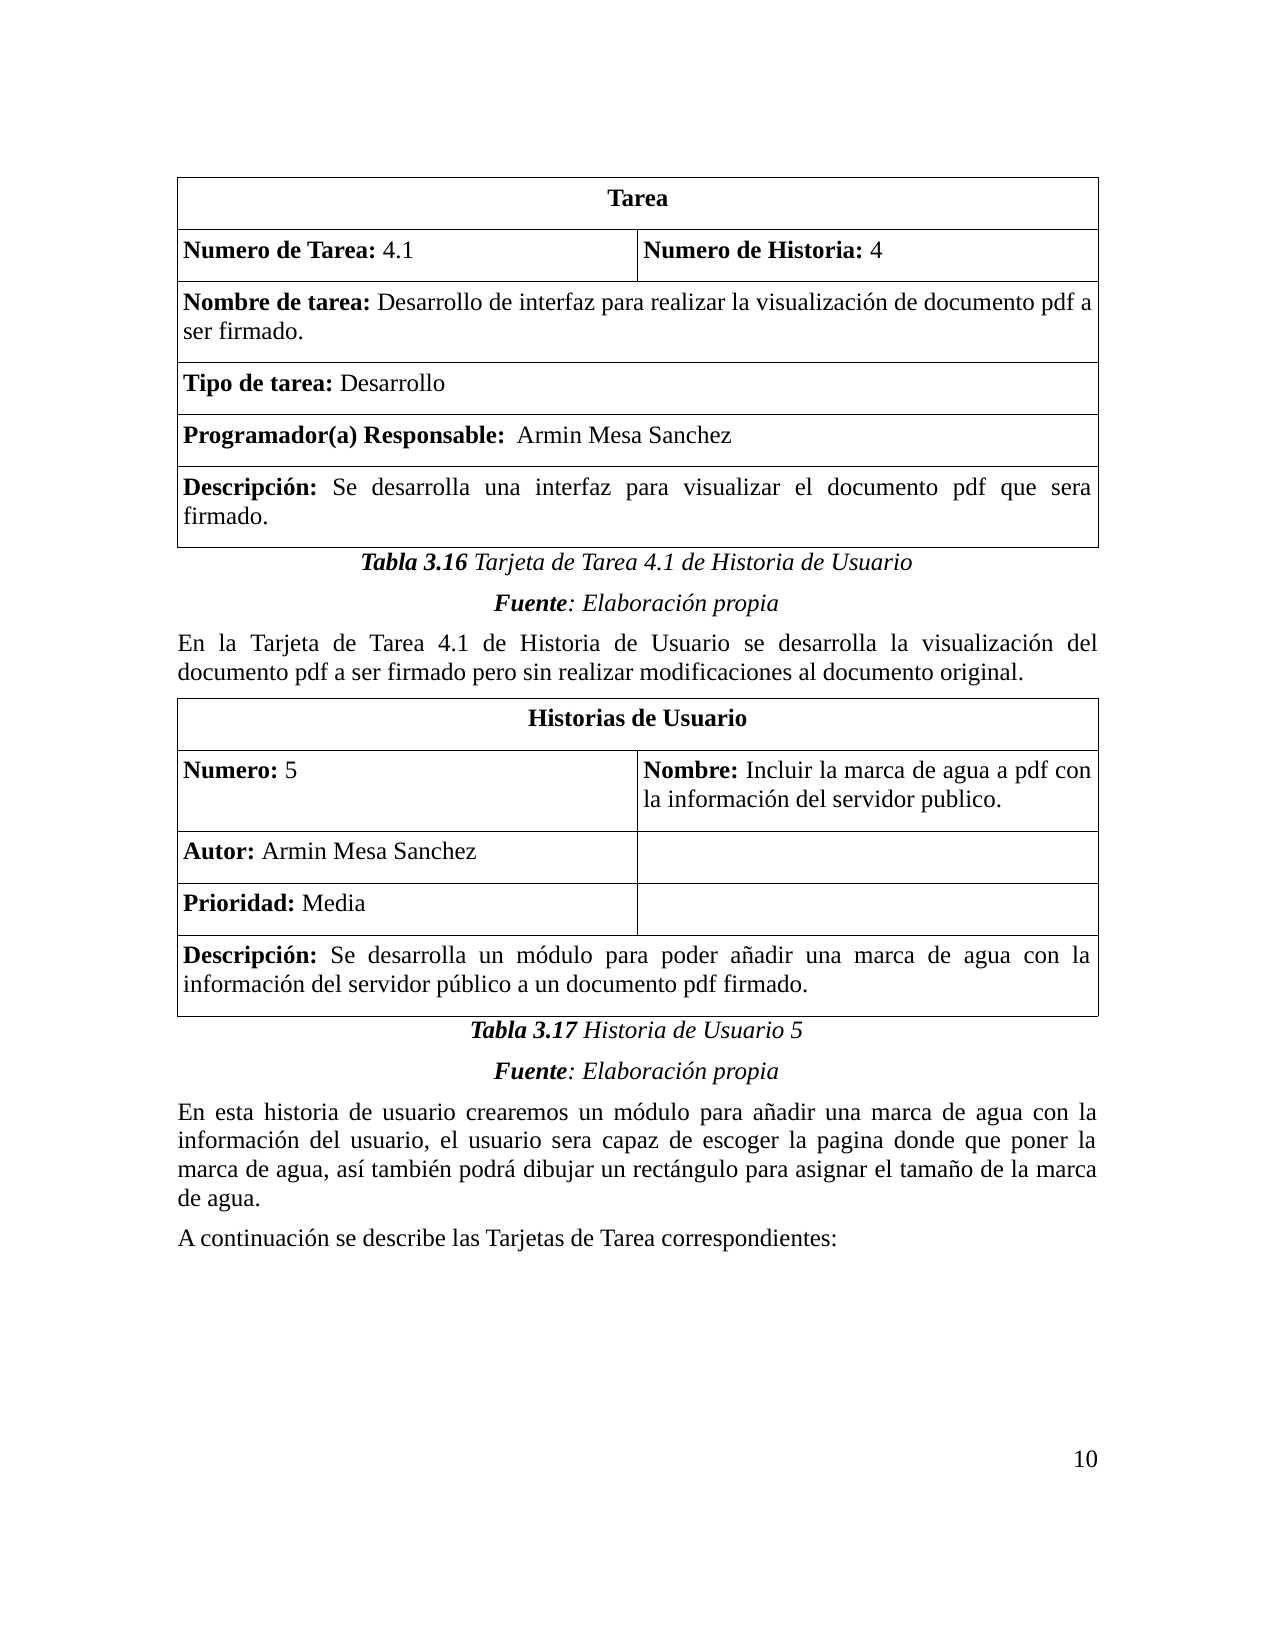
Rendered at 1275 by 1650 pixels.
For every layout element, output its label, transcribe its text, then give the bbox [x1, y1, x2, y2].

table_cell Numero de Tarea: 4.1 [178, 230, 637, 281]
table_cell Descripción: Se desarrolla un módulo para poder añadir una marca de agua con la información del servidor público a un documento pdf firmado. [178, 936, 1098, 1016]
text En esta historia de usuario crearemos un módulo para añadir una marca de agua con la información del usuario, el usuario sera capaz de escoger la pagina donde que poner la marca de agua, así también podrá dibujar un rectángulo para asignar el tamaño de la marca de agua. [177, 1097, 1098, 1212]
table_cell Programador(a) Responsable: Armin Mesa Sanchez [178, 415, 1098, 466]
table_cell Descripción: Se desarrolla una interfaz para visualizar el documento pdf que sera firmado. [178, 467, 1098, 547]
table_cell [638, 884, 1098, 935]
table_cell Numero: 5 [178, 751, 637, 831]
text Tabla 3.17 Historia de Usuario 5 [177, 1017, 1098, 1044]
text Fuente: Elaboración propia [177, 588, 1098, 617]
table_cell Nombre: Incluir la marca de agua a pdf con la información del servidor publico. [638, 751, 1098, 831]
table_cell Tipo de tarea: Desarrollo [178, 363, 1098, 414]
table_cell Nombre de tarea: Desarrollo de interfaz para realizar la visualización de documento pdf a ser firmado. [178, 282, 1098, 362]
text A continuación se describe las Tarjetas de Tarea correspondientes: [177, 1223, 1098, 1252]
table_header Historias de Usuario [178, 699, 1098, 750]
table_cell Autor: Armin Mesa Sanchez [178, 832, 637, 883]
text Tabla 3.16 Tarjeta de Tarea 4.1 de Historia de Usuario [177, 548, 1098, 576]
table_cell Numero de Historia: 4 [638, 230, 1098, 281]
text En la Tarjeta de Tarea 4.1 de Historia de Usuario se desarrolla la visualización del documento pdf a ser firmado pero sin realizar modificaciones al documento original. [177, 628, 1098, 686]
text Fuente: Elaboración propia [177, 1056, 1098, 1085]
table_header Tarea [178, 178, 1098, 229]
table_cell Prioridad: Media [178, 884, 637, 935]
table_cell [638, 832, 1098, 883]
